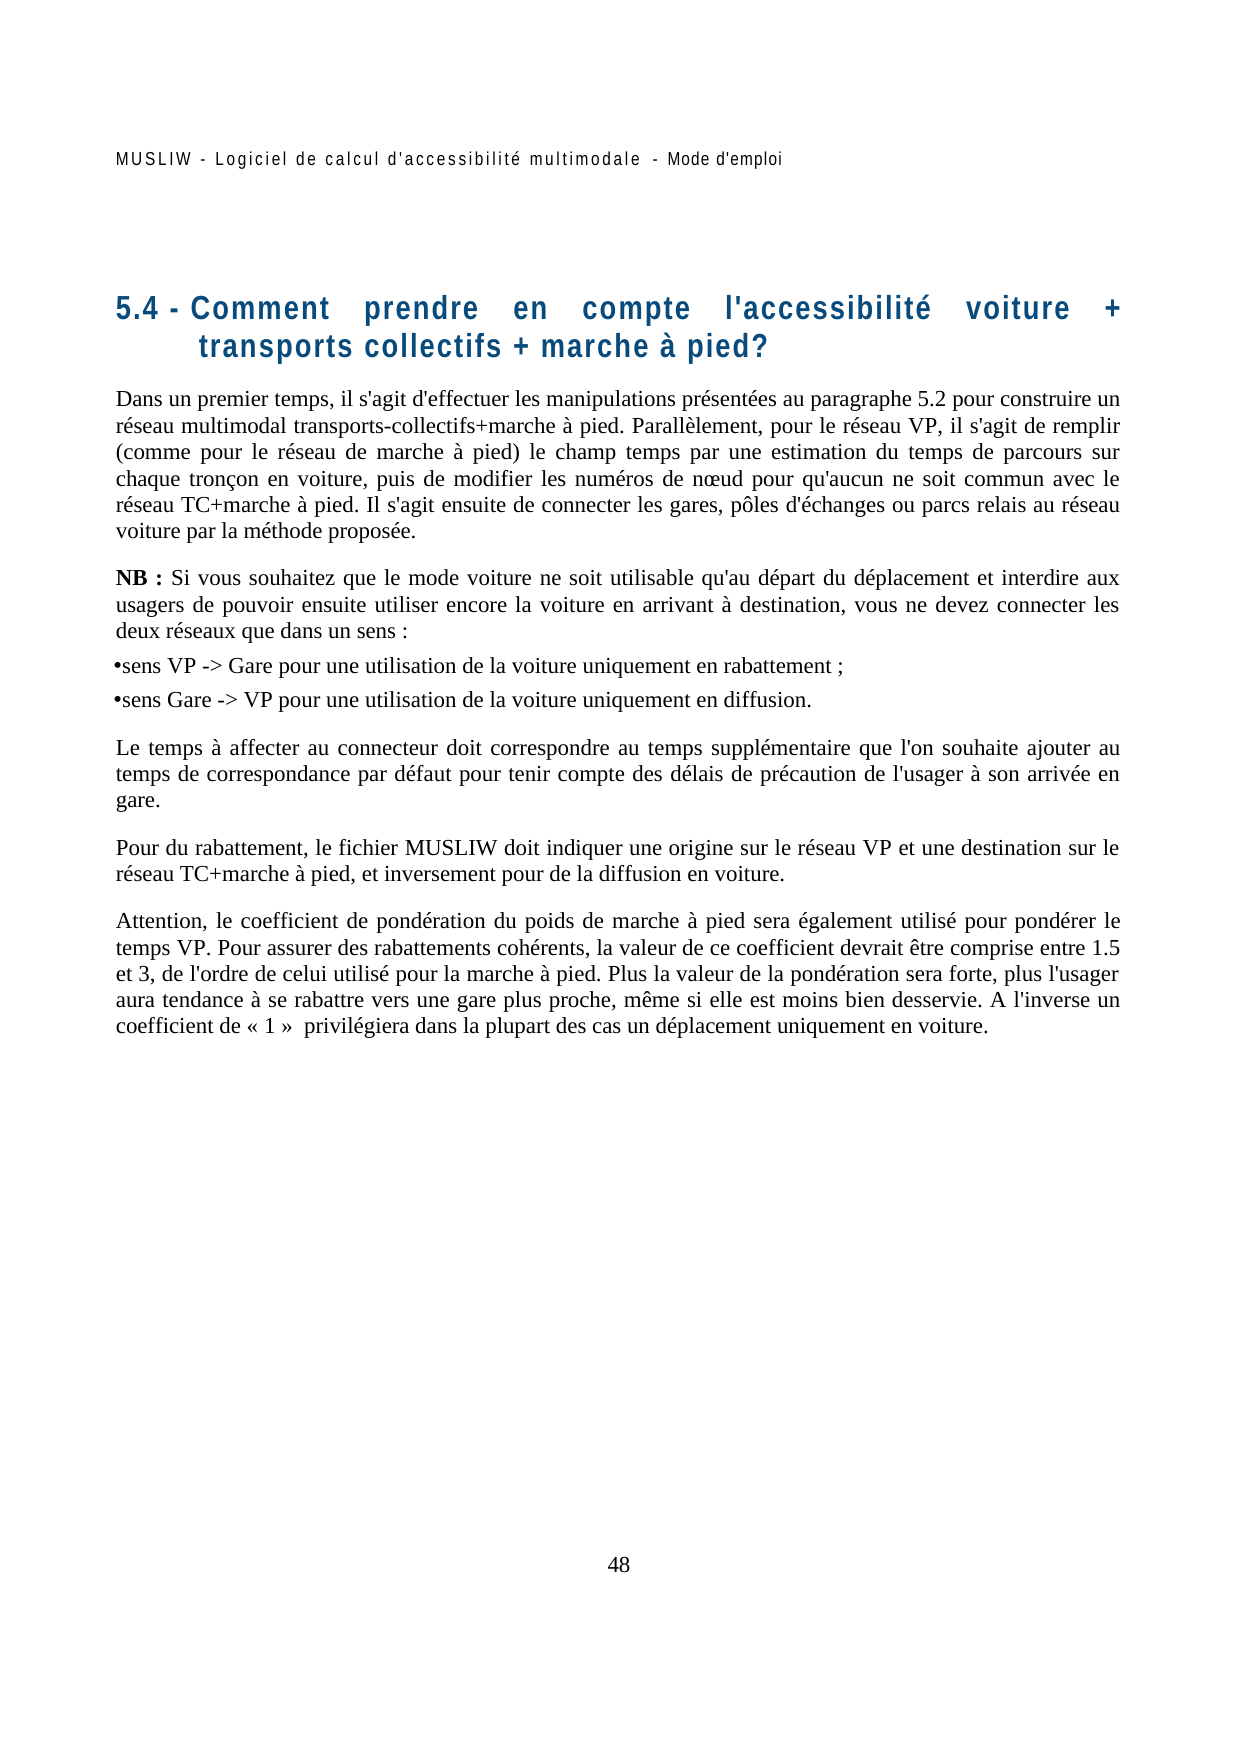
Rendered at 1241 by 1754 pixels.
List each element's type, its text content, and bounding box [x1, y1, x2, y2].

list sens Gare -> VP pour une utilisation de la voiture uniquement en diffusion. [114, 687, 1127, 713]
text Dans un premier temps, il s'agit d'effectuer les manipulations présentées au paragraphe 5.2 pour construire un réseau multimodal transports-collectifs+marche à pied. Parallèlement, pour le réseau VP, il s'agit de remplir (comme pour le réseau de marche à pied) le champ temps par une estimation du temps de parcours sur chaque tronçon en voiture, puis de modifier les numéros de nœud pour qu'aucun ne soit commun avec le réseau TC+marche à pied. Il s'agit ensuite de connecter les gares, pôles d'échanges ou parcs relais au réseau voiture par la méthode proposée. [116, 386, 1122, 544]
text NB : Si vous souhaitez que le mode voiture ne soit utilisable qu'au départ du déplacement et interdire aux usagers de pouvoir ensuite utiliser encore la voiture en arrivant à destination, vous ne devez connecter les deux réseaux que dans un sens : [116, 564, 1122, 643]
text Pour du rabattement, le fichier MUSLIW doit indiquer une origine sur le réseau VP et une destination sur le réseau TC+marche à pied, et inversement pour de la diffusion en voiture. [116, 834, 1122, 886]
subtitle Comment prendre en compte l'accessibilité voiture + transports collectifs + marche à pied? [116, 288, 1122, 365]
text Le temps à affecter au connecteur doit correspondre au temps supplémentaire que l'on souhaite ajouter au temps de correspondance par défaut pour tenir compte des délais de précaution de l'usager à son arrivée en gare. [116, 734, 1122, 813]
text Attention, le coefficient de pondération du poids de marche à pied sera également utilisé pour pondérer le temps VP. Pour assurer des rabattements cohérents, la valeur de ce coefficient devrait être comprise entre 1.5 et 3, de l'ordre de celui utilisé pour la marche à pied. Plus la valeur de la pondération sera forte, plus l'usager aura tendance à se rabattre vers une gare plus proche, même si elle est moins bien desservie. A l'inverse un coefficient de « 1 » privilégiera dans la plupart des cas un déplacement uniquement en voiture. [116, 907, 1122, 1039]
list sens VP -> Gare pour une utilisation de la voiture uniquement en rabattement ; [114, 652, 1127, 678]
